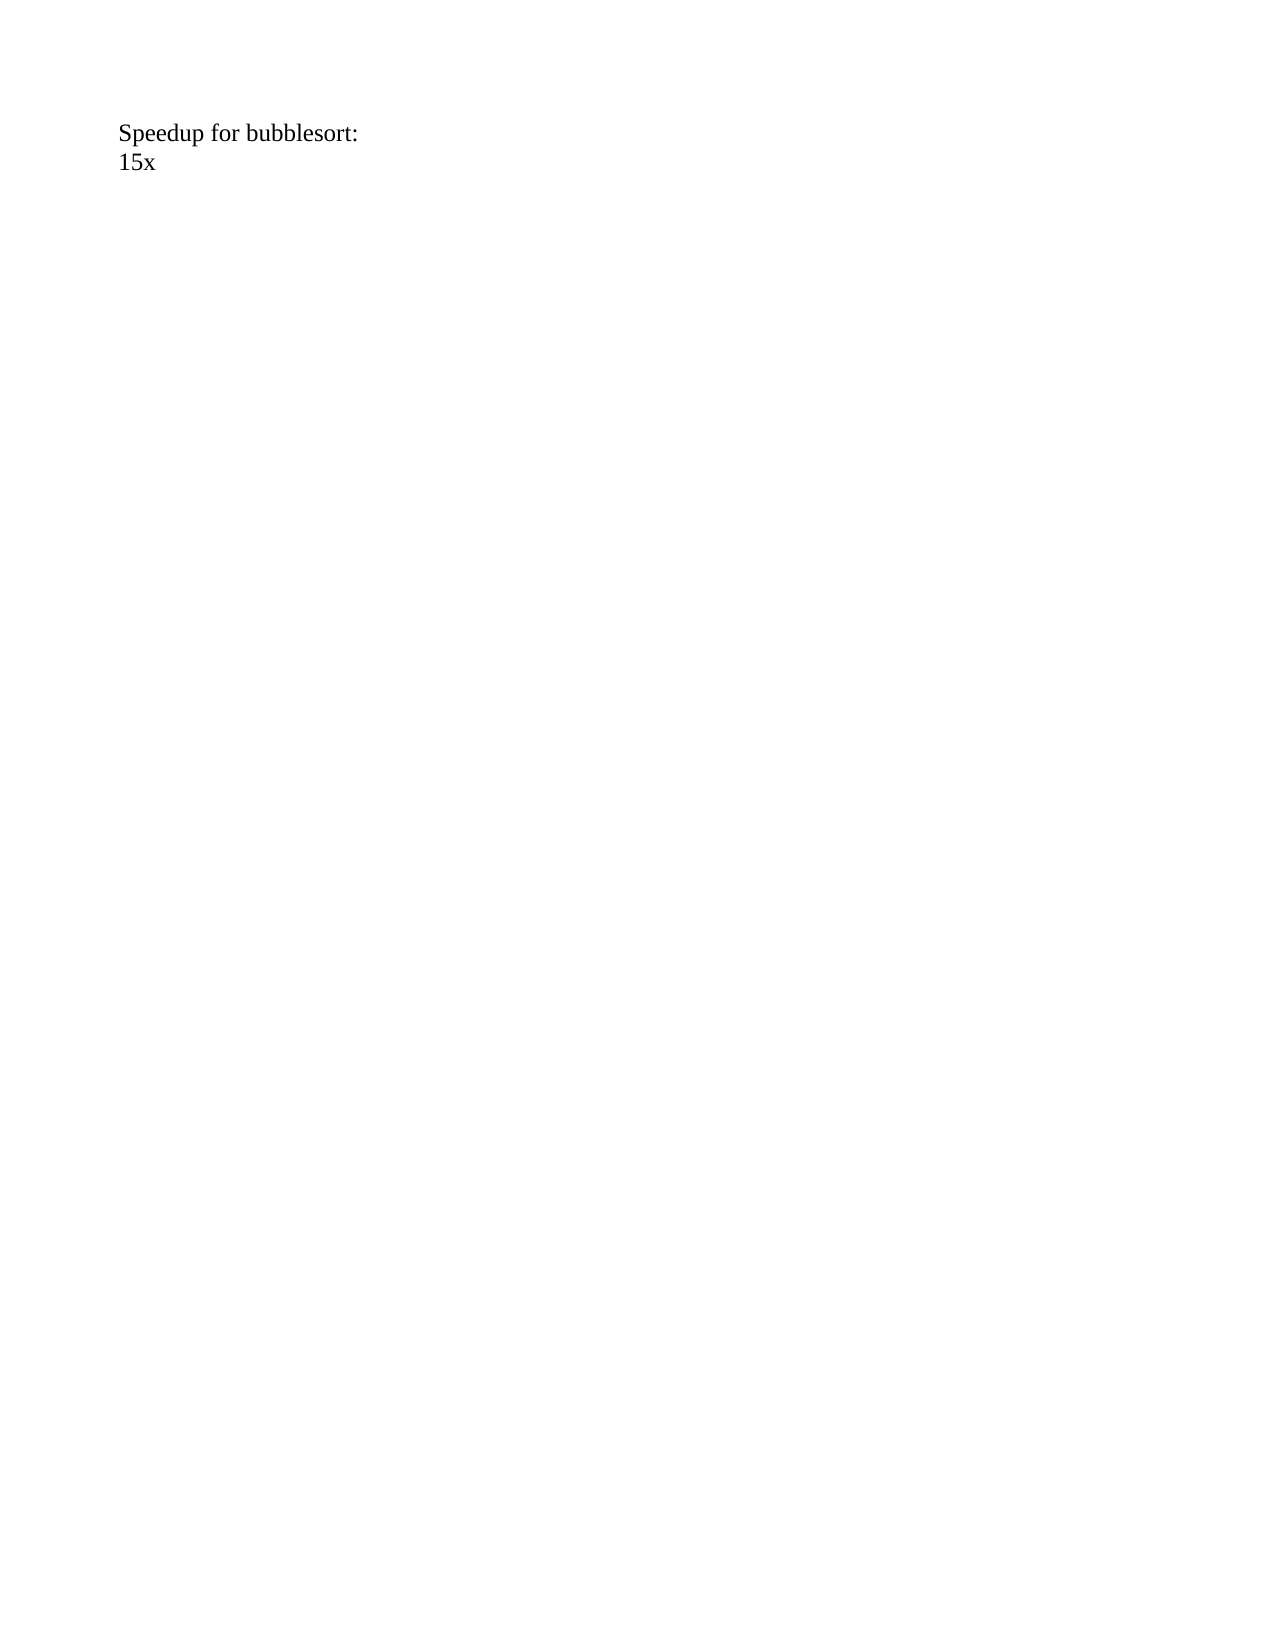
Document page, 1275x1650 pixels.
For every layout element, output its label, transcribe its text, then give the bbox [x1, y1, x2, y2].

text Speedup for bubblesort: [118, 118, 1157, 147]
text 15x [118, 147, 1157, 176]
